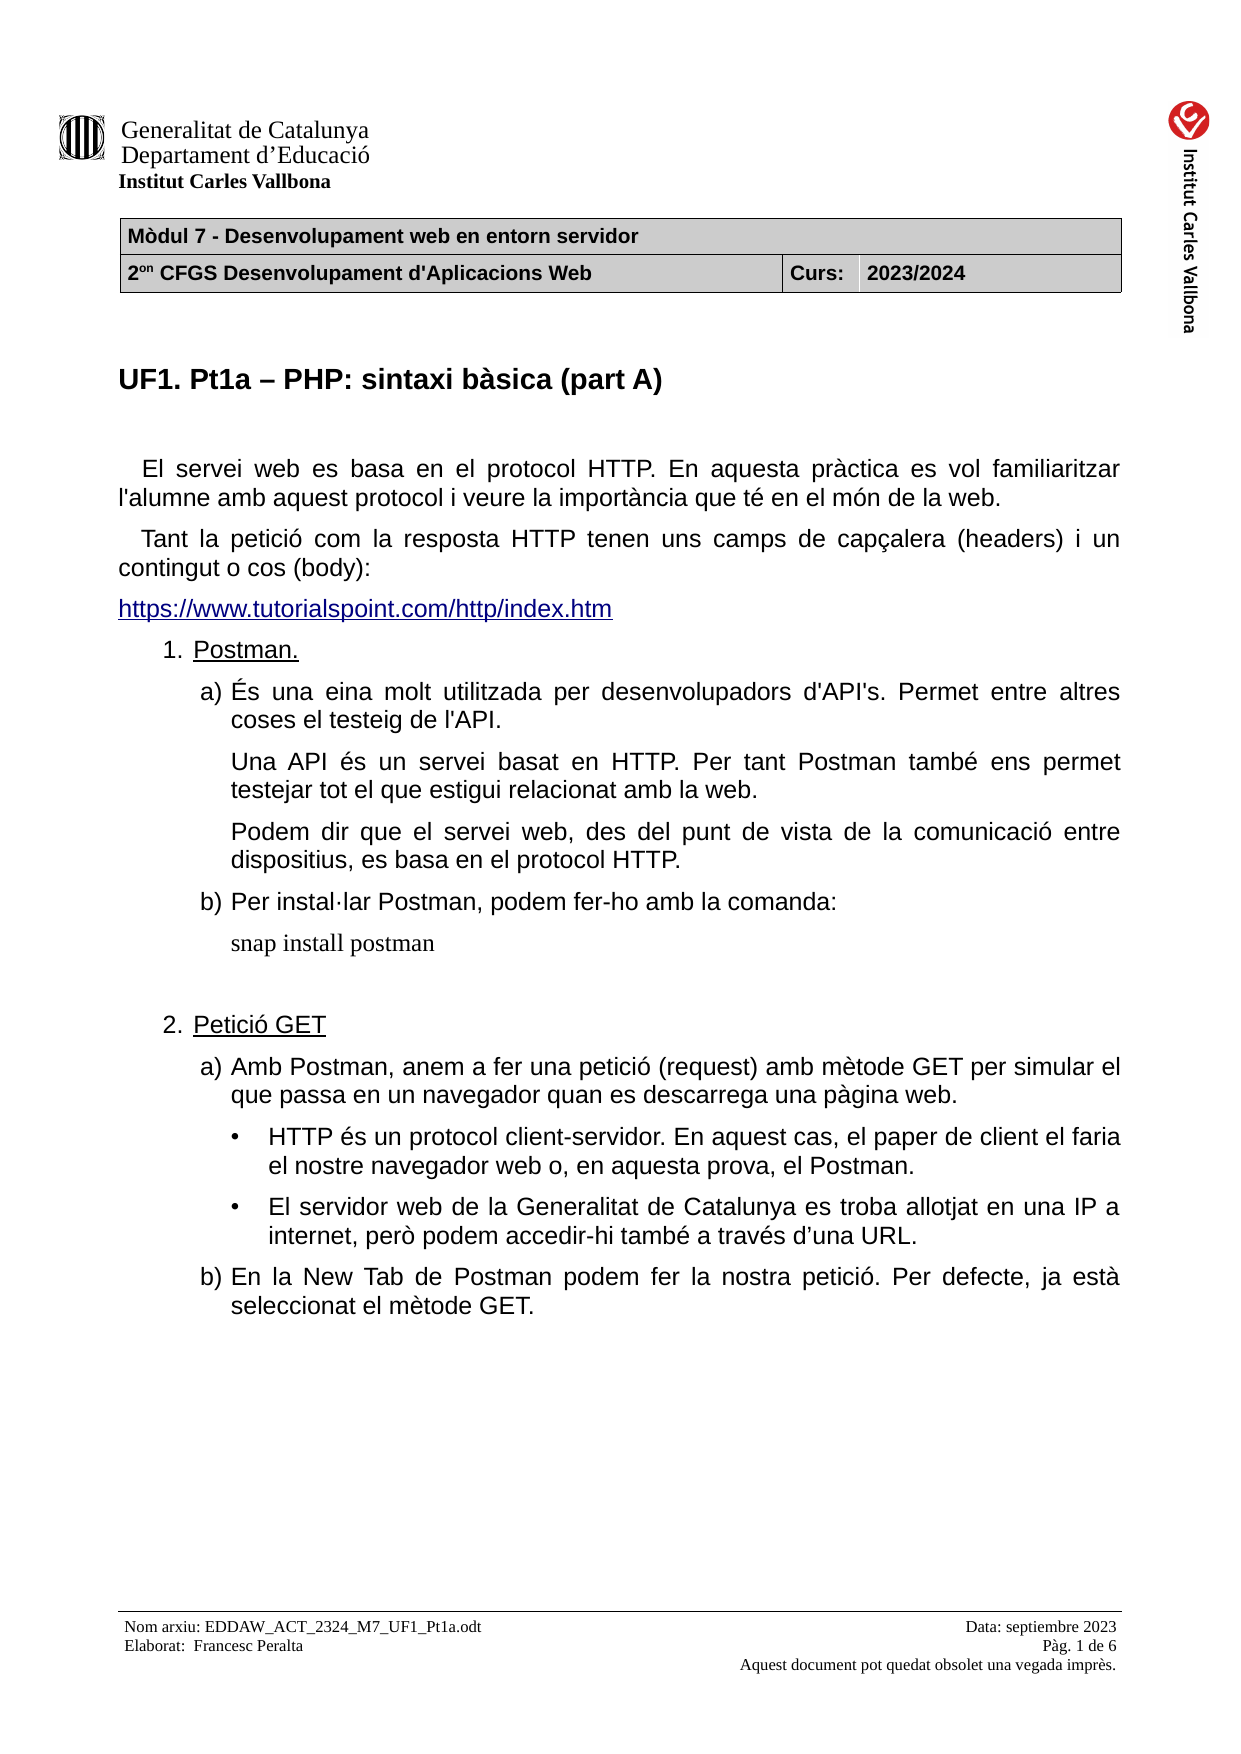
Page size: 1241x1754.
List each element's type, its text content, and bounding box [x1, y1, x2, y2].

list HTTP és un protocol client-servidor. En aquest cas, el paper de client el faria el nostre navegador web o, en aquesta prova, el Postman. [231, 1122, 1122, 1179]
text https://www.tutorialspoint.com/http/index.htm [118, 594, 1122, 623]
list Per instal·lar Postman, podem fer-ho amb la comanda: [193, 887, 1122, 916]
text UF1. Pt1a – PHP: sintaxi bàsica (part A) [118, 362, 1122, 396]
list snap install postman [193, 928, 1122, 957]
picture [59, 115, 105, 160]
list És una eina molt utilitzada per desenvolupadors d'API's. Permet entre altres coses el testeig de l'API. [193, 677, 1122, 734]
list Amb Postman, anem a fer una petició (request) amb mètode GET per simular el que passa en un navegador quan es descarrega una pàgina web. [193, 1052, 1122, 1109]
list Una API és un servei basat en HTTP. Per tant Postman també ens permet testejar tot el que estigui relacionat amb la web. [193, 747, 1122, 804]
table_cell Curs: [783, 255, 859, 292]
text Tant la petició com la resposta HTTP tenen uns camps de capçalera (headers) i un contingut o cos (body): [118, 524, 1122, 582]
table_cell 2on CFGS Desenvolupament d'Aplicacions Web [121, 255, 782, 292]
list El servidor web de la Generalitat de Catalunya es troba allotjat en una IP a internet, però podem accedir-hi també a través d’una URL. [231, 1192, 1122, 1249]
text Departament d’Educació [118, 143, 1122, 168]
text Generalitat de Catalunya [118, 118, 1122, 143]
list Petició GET [156, 1011, 1122, 1039]
table_header Mòdul 7 - Desenvolupament web en entorn servidor [121, 219, 1121, 254]
list Postman. [156, 636, 1122, 664]
picture [1168, 101, 1210, 338]
list Podem dir que el servei web, des del punt de vista de la comunicació entre dispositius, es basa en el protocol HTTP. [193, 817, 1122, 874]
list En la New Tab de Postman podem fer la nostra petició. Per defecte, ja està seleccionat el mètode GET. [193, 1262, 1122, 1319]
text Institut Carles Vallbona [118, 168, 1122, 193]
table_cell 2023/2024 [860, 255, 1121, 292]
text El servei web es basa en el protocol HTTP. En aquesta pràctica es vol familiaritzar l'alumne amb aquest protocol i veure la importància que té en el món de la web. [118, 454, 1122, 512]
